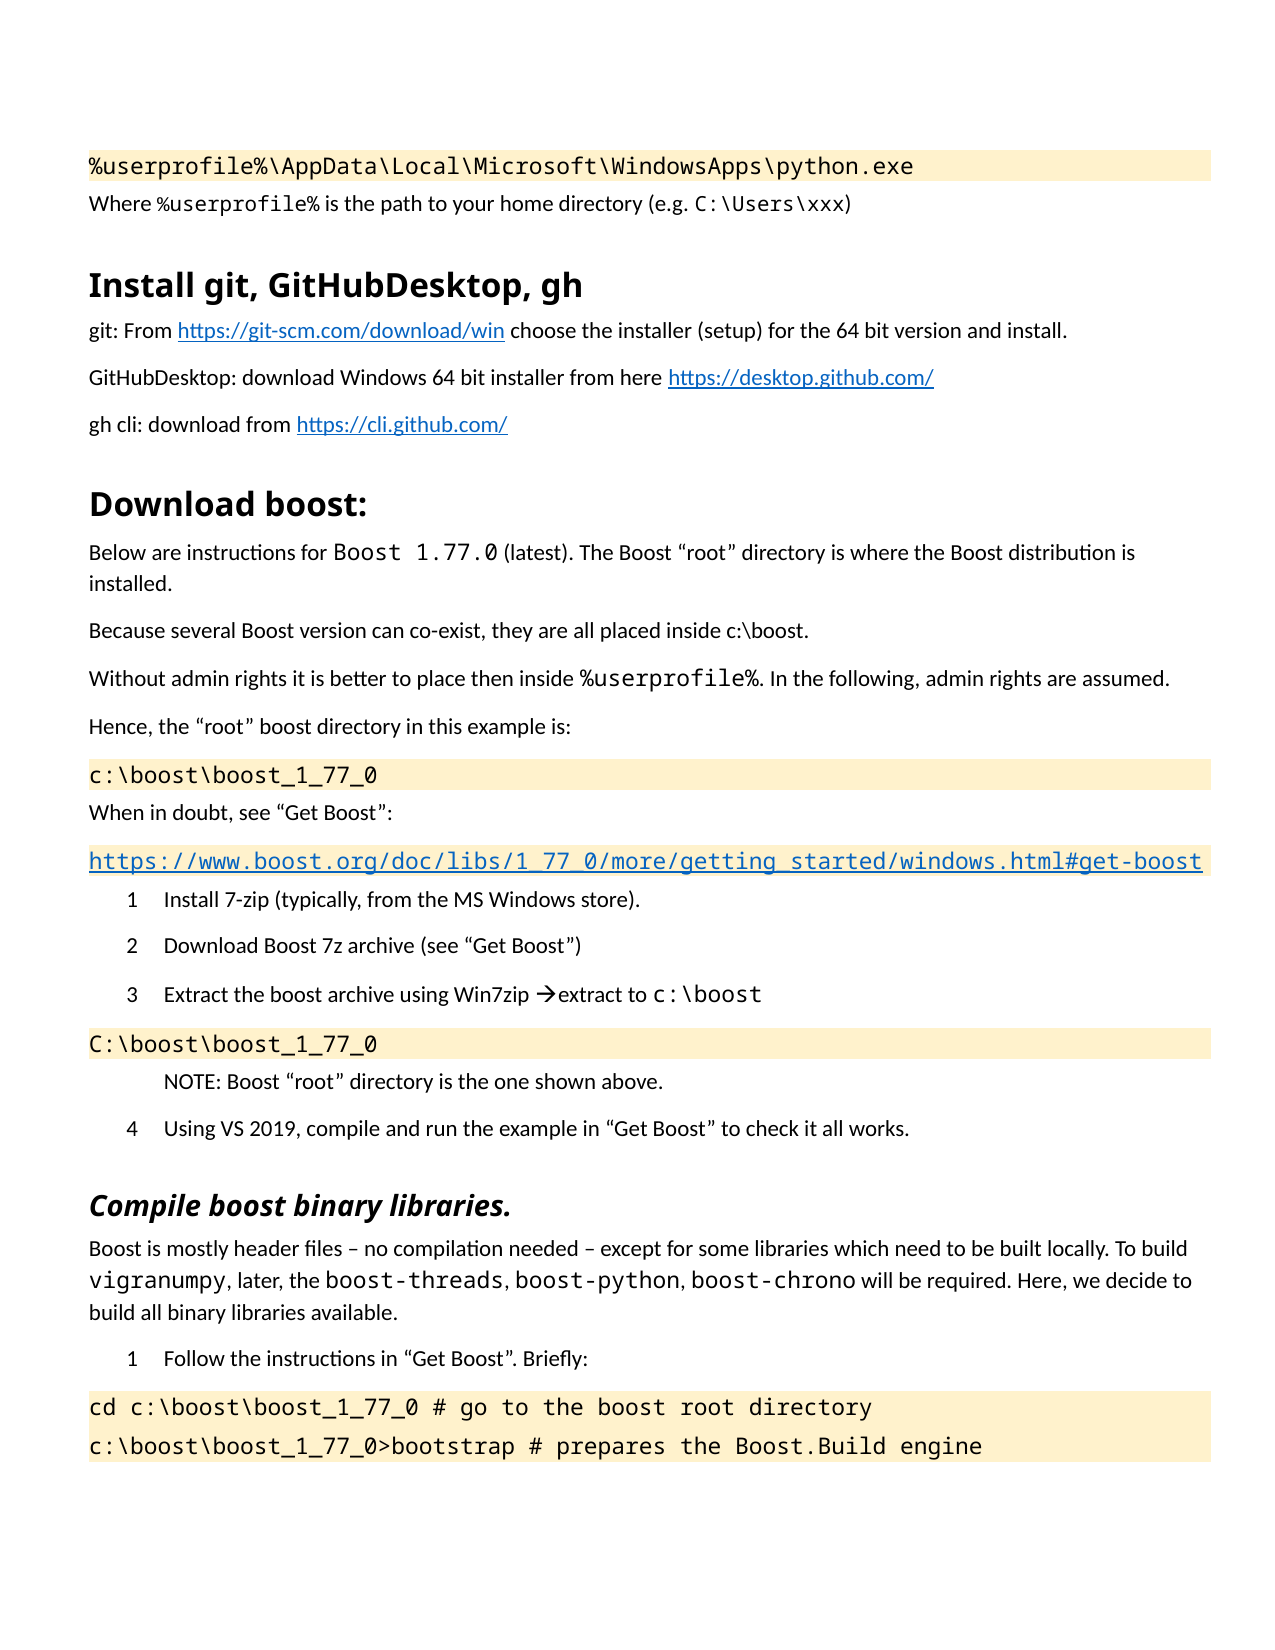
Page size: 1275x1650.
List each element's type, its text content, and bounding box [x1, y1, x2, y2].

text c:\boost\boost_1_77_0>bootstrap # prepares the Boost.Build engine [89, 1430, 1211, 1462]
text Below are instructions for Boost 1.77.0 (latest). The Boost “root” directory is where the Boost distribution is installed. [89, 536, 1211, 597]
subtitle Download boost: [89, 481, 1211, 527]
text Hence, the “root” boost directory in this example is: [89, 712, 1211, 740]
text When in doubt, see “Get Boost”: [89, 798, 1211, 827]
list Follow the instructions in “Get Boost”. Briefly: [126, 1344, 1211, 1372]
text git: From https://git-scm.com/download/win choose the installer (setup) for the 64 bit version and install. [89, 317, 1211, 344]
text GitHubDesktop: download Windows 64 bit installer from here https://desktop.github.com/ [89, 363, 1211, 391]
text gh cli: download from https://cli.github.com/ [89, 410, 1211, 438]
text Without admin rights it is better to place then inside %userprofile%. In the following, admin rights are assumed. [89, 662, 1211, 693]
text https://www.boost.org/doc/libs/1_77_0/more/getting_started/windows.html#get-boost [89, 845, 1211, 876]
text cd c:\boost\boost_1_77_0 # go to the boost root directory [89, 1391, 1211, 1422]
text Boost is mostly header files – no compilation needed – except for some libraries which need to be built locally. To build vigranumpy, later, the boost-threads, boost-python, boost-chrono will be required. Here, we decide to build all binary libraries available. [89, 1234, 1211, 1326]
text C:\boost\boost_1_77_0 [89, 1028, 1211, 1059]
list Install 7-zip (typically, from the MS Windows store). [126, 885, 1211, 913]
text Because several Boost version can co-exist, they are all placed inside c:\boost. [89, 616, 1211, 644]
list Using VS 2019, compile and run the example in “Get Boost” to check it all works. [126, 1114, 1211, 1142]
text c:\boost\boost_1_77_0 [89, 759, 1211, 790]
list Download Boost 7z archive (see “Get Boost”) [126, 931, 1211, 959]
subtitle Install git, GitHubDesktop, gh [89, 262, 1211, 307]
list Extract the boost archive using Win7zip àextract to c:\boost [126, 978, 1211, 1009]
text Where %userprofile% is the path to your home directory (e.g. C:\Users\xxx) [89, 189, 1211, 218]
text %userprofile%\AppData\Local\Microsoft\WindowsApps\python.exe [89, 150, 1211, 181]
text NOTE: Boost “root” directory is the one shown above. [89, 1067, 1211, 1096]
subtitle Compile boost binary libraries. [89, 1186, 1211, 1225]
